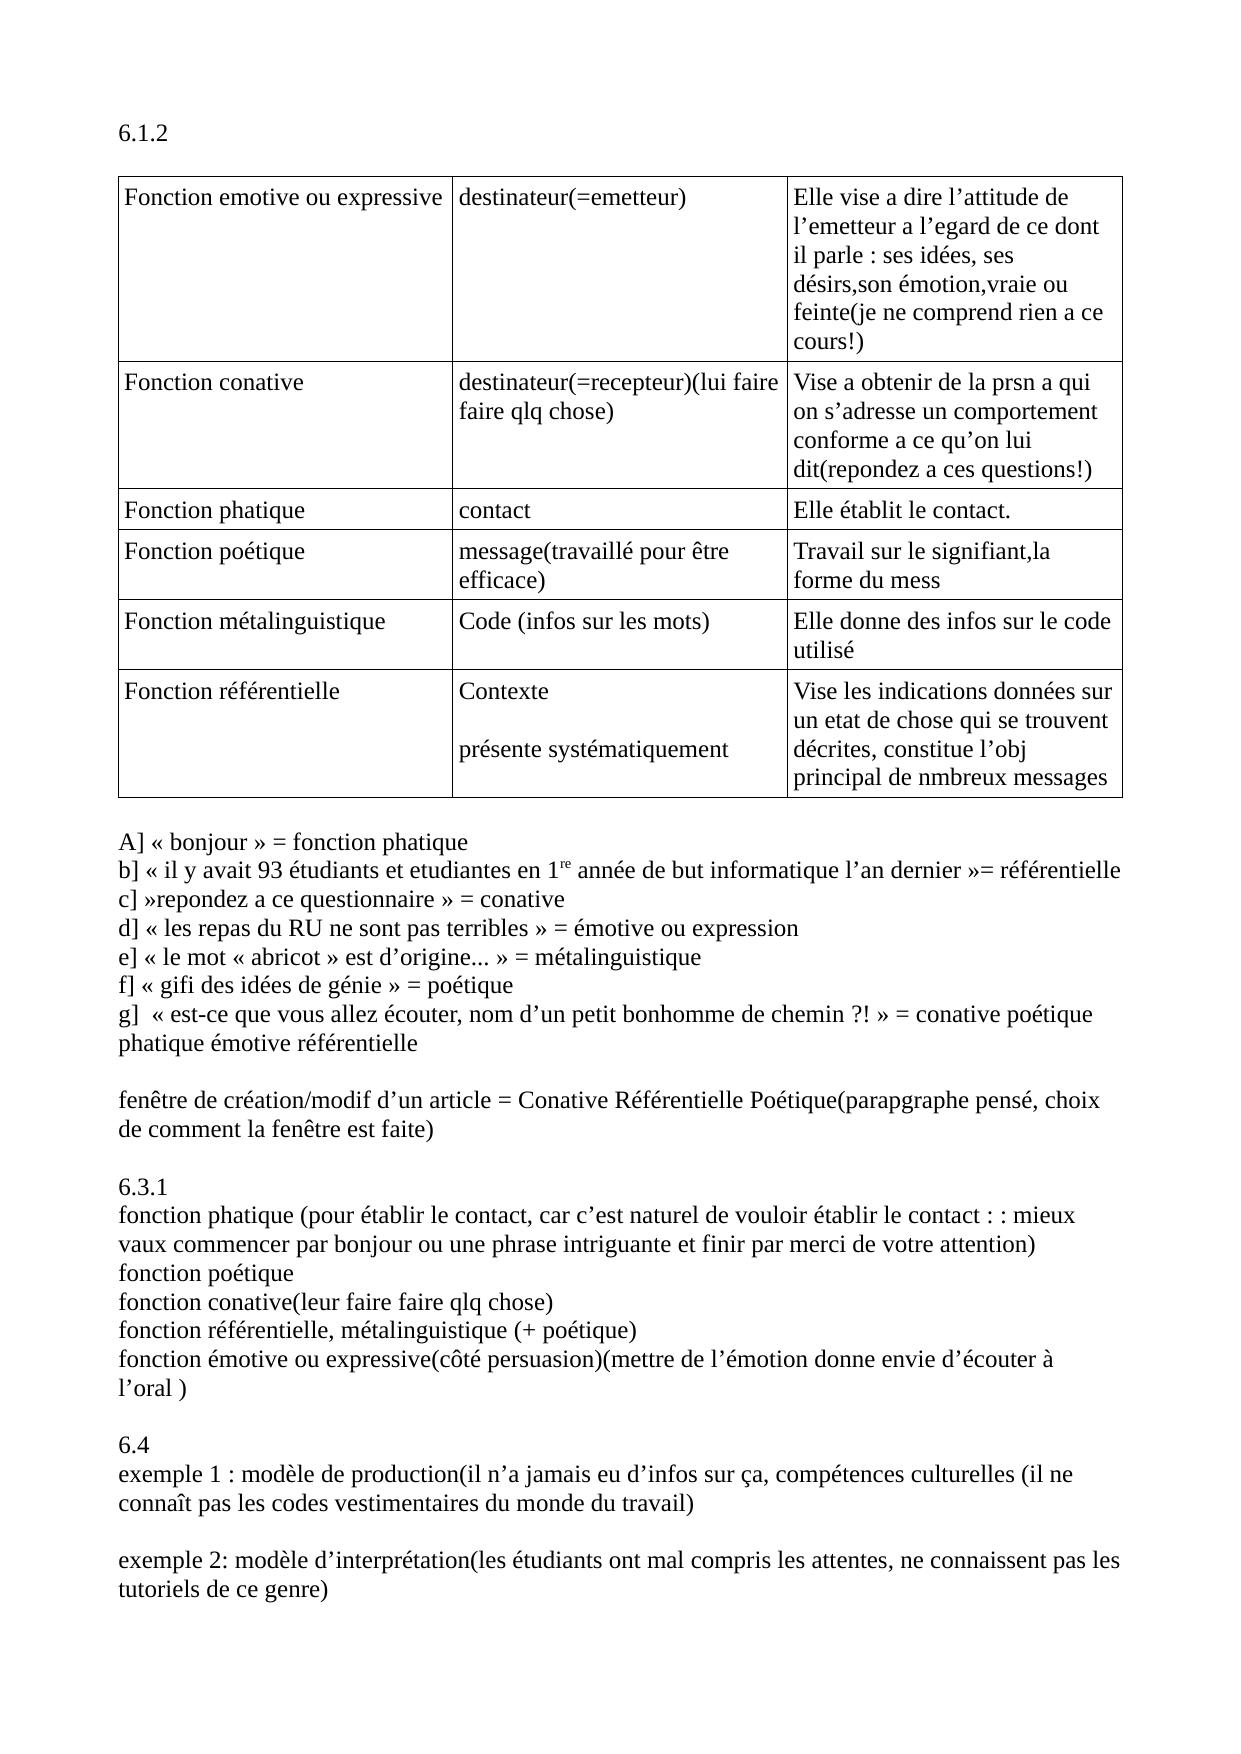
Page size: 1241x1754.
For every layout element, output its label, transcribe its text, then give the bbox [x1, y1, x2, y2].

text 6.1.2 [118, 118, 1122, 147]
table_cell message(travaillé pour être efficace) [453, 530, 787, 599]
table_header Elle vise a dire l’attitude de l’emetteur a l’egard de ce dont il parle : ses idées, ses désirs,son émotion,vraie ou feinte(je ne comprend rien a ce cours!) [788, 177, 1122, 361]
text fonction phatique (pour établir le contact, car c’est naturel de vouloir établir le contact : : mieux vaux commencer par bonjour ou une phrase intriguante et finir par merci de votre attention) [118, 1200, 1122, 1258]
table_cell Fonction poétique [119, 530, 452, 599]
table_cell Fonction métalinguistique [119, 600, 452, 669]
text fonction référentielle, métalinguistique (+ poétique) [118, 1315, 1122, 1344]
table_cell Fonction conative [119, 362, 452, 488]
text 6.4 [118, 1430, 1122, 1459]
text fenêtre de création/modif d’un article = Conative Référentielle Poétique(parapgraphe pensé, choix de comment la fenêtre est faite) [118, 1085, 1122, 1143]
text A] « bonjour » = fonction phatique [118, 827, 1122, 855]
text g] « est-ce que vous allez écouter, nom d’un petit bonhomme de chemin ?! » = conative poétique phatique émotive référentielle [118, 999, 1122, 1057]
table_header destinateur(=emetteur) [453, 177, 787, 361]
text c] »repondez a ce questionnaire » = conative [118, 884, 1122, 913]
table_cell contact [453, 489, 787, 529]
table_cell Vise les indications données sur un etat de chose qui se trouvent décrites, constitue l’obj principal de nmbreux messages [788, 670, 1122, 797]
text exemple 1 : modèle de production(il n’a jamais eu d’infos sur ça, compétences culturelles (il ne connaît pas les codes vestimentaires du monde du travail) [118, 1459, 1122, 1517]
text f] « gifi des idées de génie » = poétique [118, 970, 1122, 999]
text exemple 2: modèle d’interprétation(les étudiants ont mal compris les attentes, ne connaissent pas les tutoriels de ce genre) [118, 1545, 1122, 1603]
text b] « il y avait 93 étudiants et etudiantes en 1re année de but informatique l’an dernier »= référentielle [118, 855, 1122, 884]
table_cell Fonction phatique [119, 489, 452, 529]
table_cell Fonction référentielle [119, 670, 452, 797]
table_cell Travail sur le signifiant,la forme du mess [788, 530, 1122, 599]
table_cell destinateur(=recepteur)(lui faire faire qlq chose) [453, 362, 787, 488]
table_cell Elle donne des infos sur le code utilisé [788, 600, 1122, 669]
table_cell Code (infos sur les mots) [453, 600, 787, 669]
text fonction émotive ou expressive(côté persuasion)(mettre de l’émotion donne envie d’écouter à l’oral ) [118, 1344, 1122, 1402]
table_cell Contexte présente systématiquement [453, 670, 787, 797]
table_cell Elle établit le contact. [788, 489, 1122, 529]
text d] « les repas du RU ne sont pas terribles » = émotive ou expression [118, 913, 1122, 942]
text fonction conative(leur faire faire qlq chose) [118, 1287, 1122, 1315]
text e] « le mot « abricot » est d’origine... » = métalinguistique [118, 942, 1122, 970]
table_header Fonction emotive ou expressive [119, 177, 452, 361]
table_cell Vise a obtenir de la prsn a qui on s’adresse un comportement conforme a ce qu’on lui dit(repondez a ces questions!) [788, 362, 1122, 488]
text fonction poétique [118, 1258, 1122, 1287]
text 6.3.1 [118, 1172, 1122, 1200]
